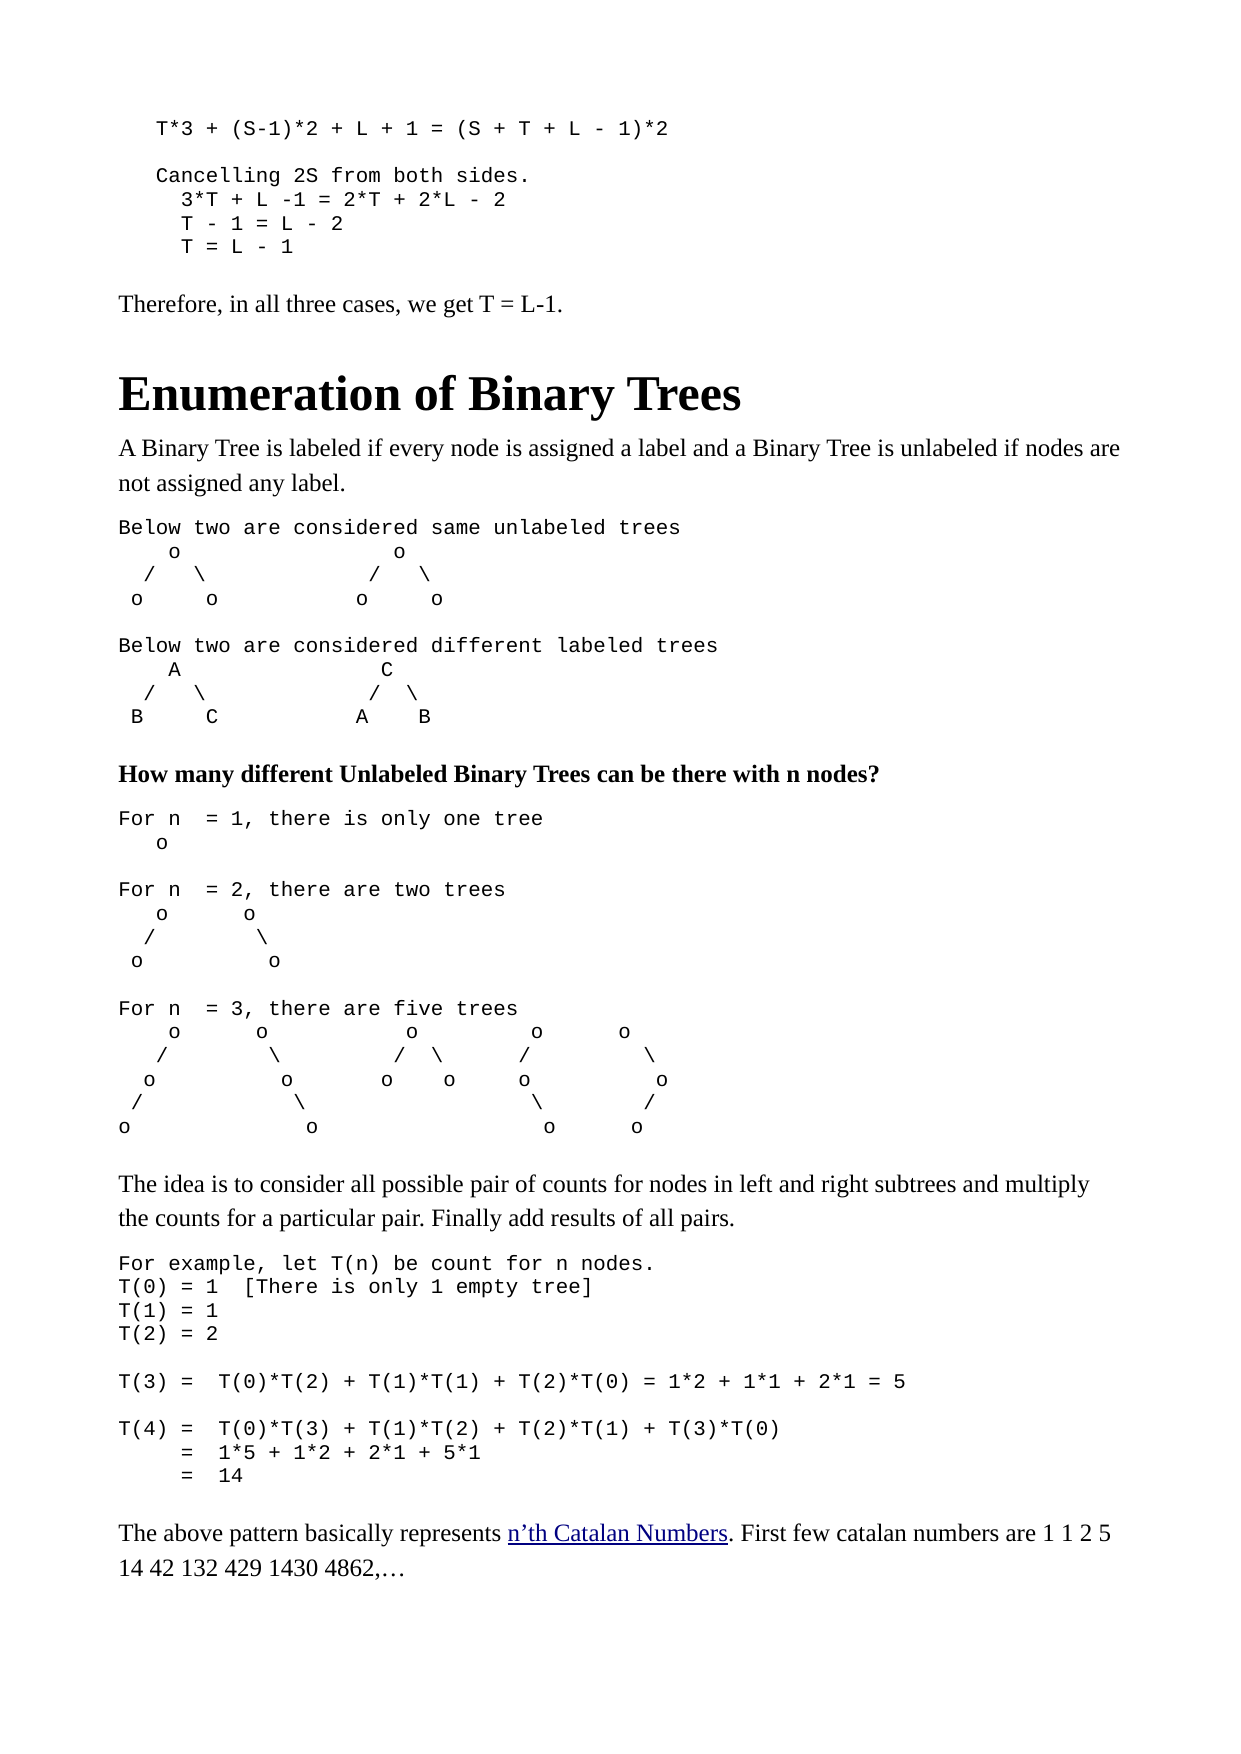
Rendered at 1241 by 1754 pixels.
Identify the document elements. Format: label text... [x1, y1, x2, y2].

text For example, let T(n) be count for n nodes. [118, 1252, 1122, 1276]
text T(3) = T(0)*T(2) + T(1)*T(1) + T(2)*T(0) = 1*2 + 1*1 + 2*1 = 5 [118, 1371, 1122, 1394]
text / \ \ / [118, 1092, 1122, 1116]
text = 1*5 + 1*2 + 2*1 + 5*1 [118, 1442, 1122, 1465]
text For n = 1, there is only one tree [118, 808, 1122, 832]
text / \ [118, 927, 1122, 950]
text For n = 3, there are five trees [118, 998, 1122, 1021]
text Below two are considered different labeled trees [118, 635, 1122, 659]
text Therefore, in all three cases, we get T = L-1. [118, 289, 1122, 318]
text T*3 + (S-1)*2 + L + 1 = (S + T + L - 1)*2 [118, 118, 1122, 142]
text / \ / \ [118, 564, 1122, 588]
text T = L - 1 [118, 236, 1122, 260]
text o o [118, 541, 1122, 564]
text T - 1 = L - 2 [118, 213, 1122, 236]
text B C A B [118, 706, 1122, 730]
text T(4) = T(0)*T(3) + T(1)*T(2) + T(2)*T(1) + T(3)*T(0) [118, 1418, 1122, 1442]
text o o [118, 950, 1122, 974]
text o o o o [118, 588, 1122, 612]
subtitle Enumeration of Binary Trees [118, 363, 1122, 421]
text o [118, 832, 1122, 856]
text The above pattern basically represents n’th Catalan Numbers. First few catalan numbers are 1 1 2 5 14 42 132 429 1430 4862,… [118, 1518, 1122, 1582]
text Cancelling 2S from both sides. [118, 165, 1122, 189]
text o o o o [118, 1116, 1122, 1139]
text How many different Unlabeled Binary Trees can be there with n nodes? [118, 759, 1122, 788]
text Below two are considered same unlabeled trees [118, 517, 1122, 541]
text o o [118, 903, 1122, 927]
text T(0) = 1 [There is only 1 empty tree] [118, 1276, 1122, 1300]
text A Binary Tree is labeled if every node is assigned a label and a Binary Tree is unlabeled if nodes are not assigned any label. [118, 433, 1122, 497]
text 3*T + L -1 = 2*T + 2*L - 2 [118, 189, 1122, 213]
text o o o o o [118, 1021, 1122, 1045]
text / \ / \ / \ [118, 1045, 1122, 1068]
text = 14 [118, 1465, 1122, 1489]
text o o o o o o [118, 1068, 1122, 1092]
text For n = 2, there are two trees [118, 879, 1122, 903]
text T(1) = 1 [118, 1300, 1122, 1323]
text / \ / \ [118, 683, 1122, 706]
text A C [118, 659, 1122, 683]
text The idea is to consider all possible pair of counts for nodes in left and right subtrees and multiply the counts for a particular pair. Finally add results of all pairs. [118, 1169, 1122, 1232]
text T(2) = 2 [118, 1323, 1122, 1347]
